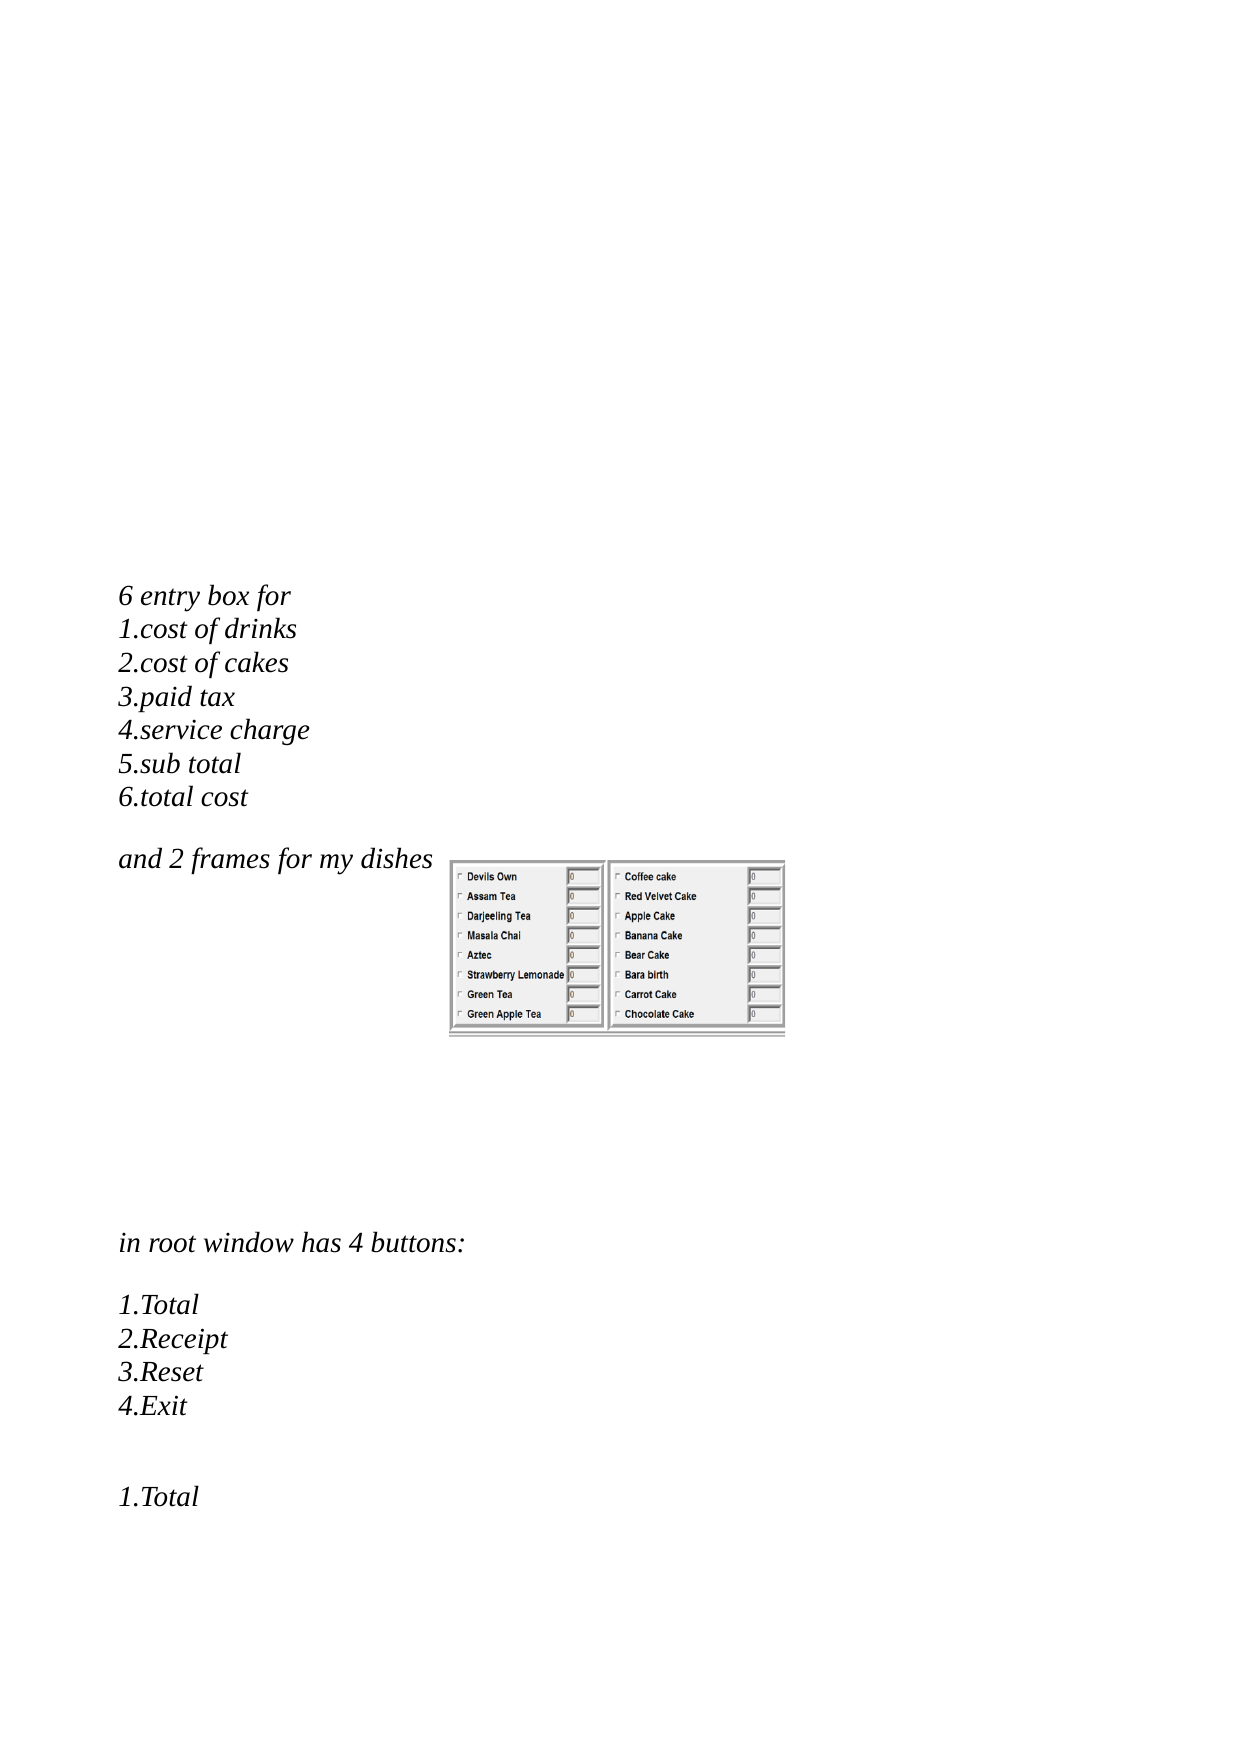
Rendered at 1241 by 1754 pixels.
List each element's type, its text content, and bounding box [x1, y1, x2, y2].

text 3.Reset [118, 1354, 1122, 1388]
text 2.Receipt [118, 1321, 1122, 1354]
text 1.Total [118, 1479, 1122, 1512]
text 3.paid tax [118, 679, 1122, 712]
text 4.Exit [118, 1388, 1122, 1421]
text 1.cost of drinks [118, 612, 1122, 645]
text 5.sub total [118, 746, 1122, 779]
text and 2 frames for my dishes [118, 842, 1122, 875]
text 6 entry box for [118, 578, 1122, 612]
text 2.cost of cakes [118, 645, 1122, 679]
text 6.total cost [118, 779, 1122, 813]
text 1.Total [118, 1287, 1122, 1321]
text 4.service charge [118, 712, 1122, 746]
text in root window has 4 buttons: [118, 1225, 1122, 1258]
